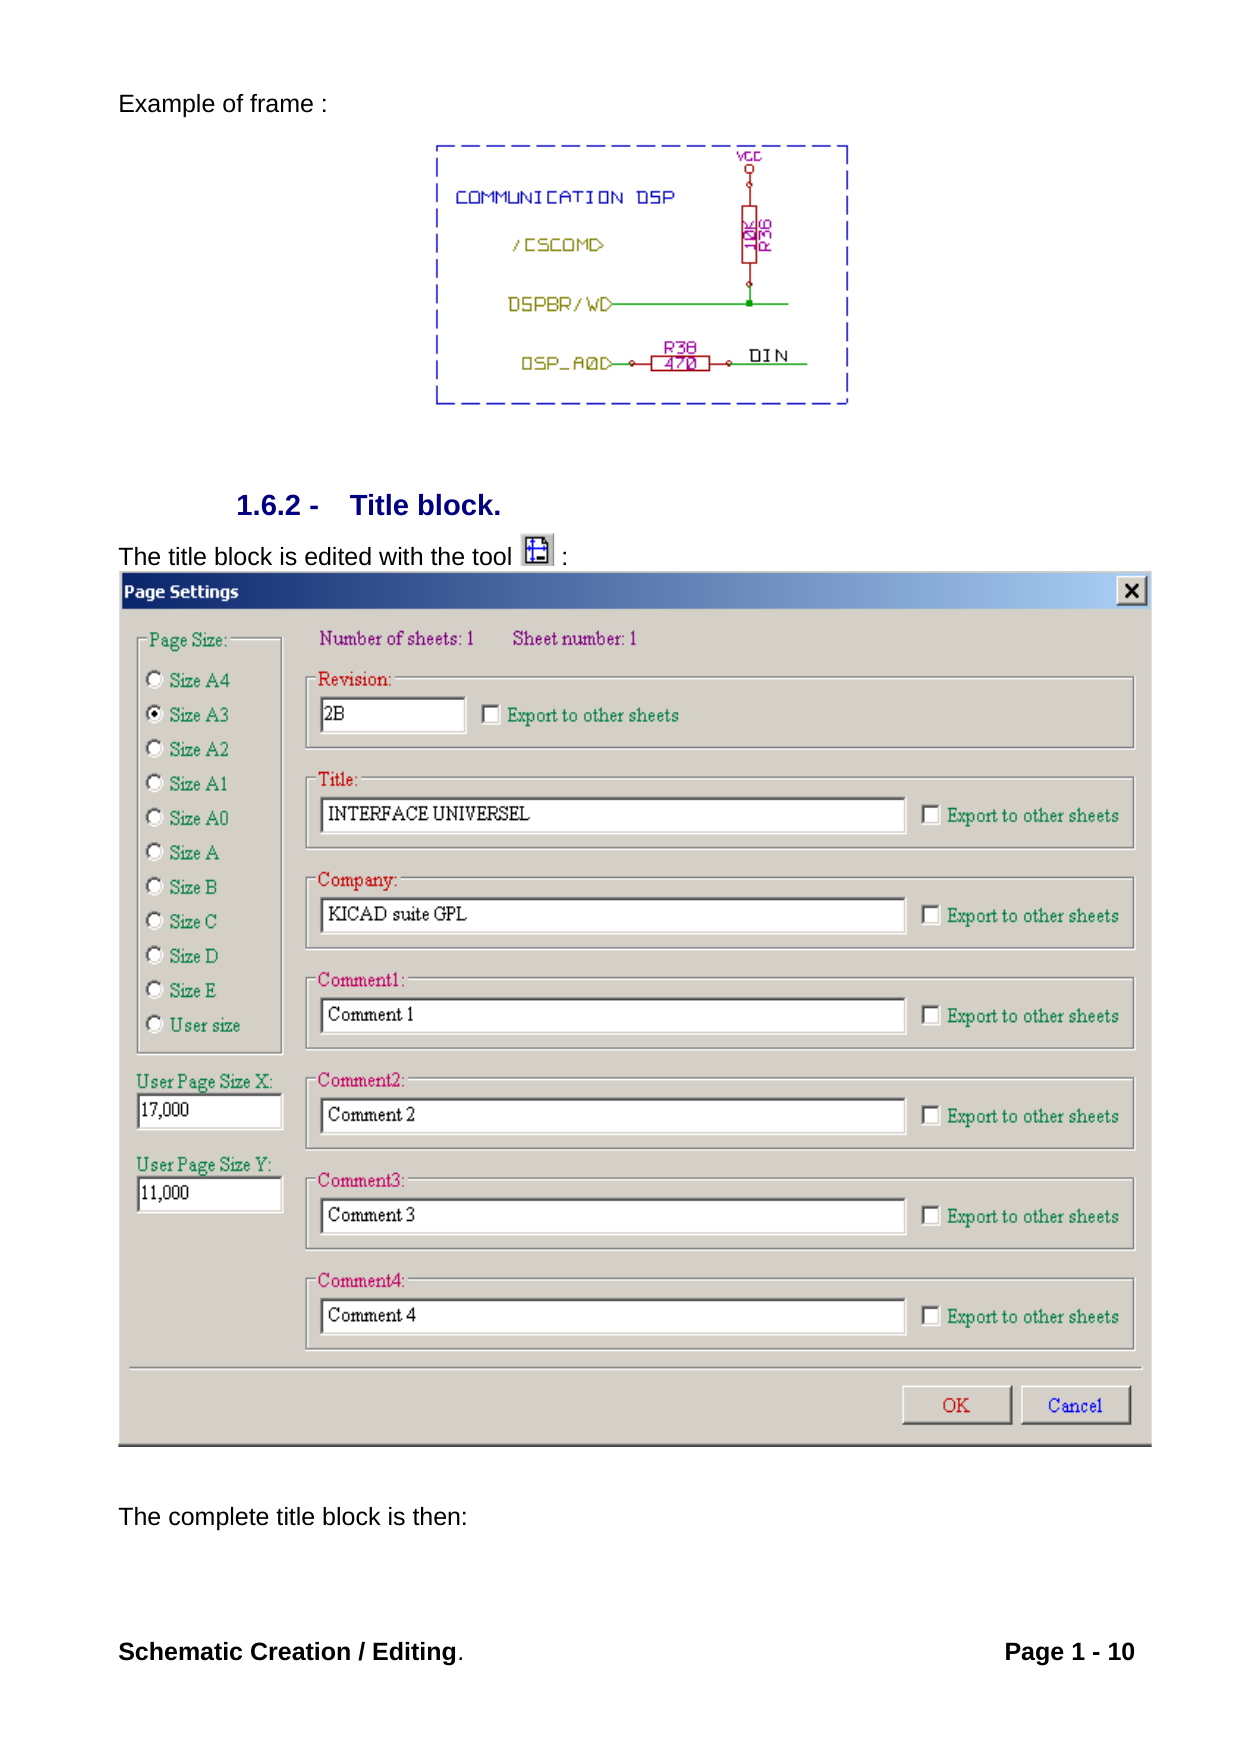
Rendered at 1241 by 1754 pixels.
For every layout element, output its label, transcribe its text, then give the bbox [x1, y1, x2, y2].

picture [118, 571, 1152, 1447]
text The complete title block is then: [118, 1502, 1152, 1531]
text Example of frame : [118, 88, 1152, 117]
subtitle Title block. [236, 488, 1152, 521]
text The title block is edited with the tool : [118, 533, 1152, 571]
